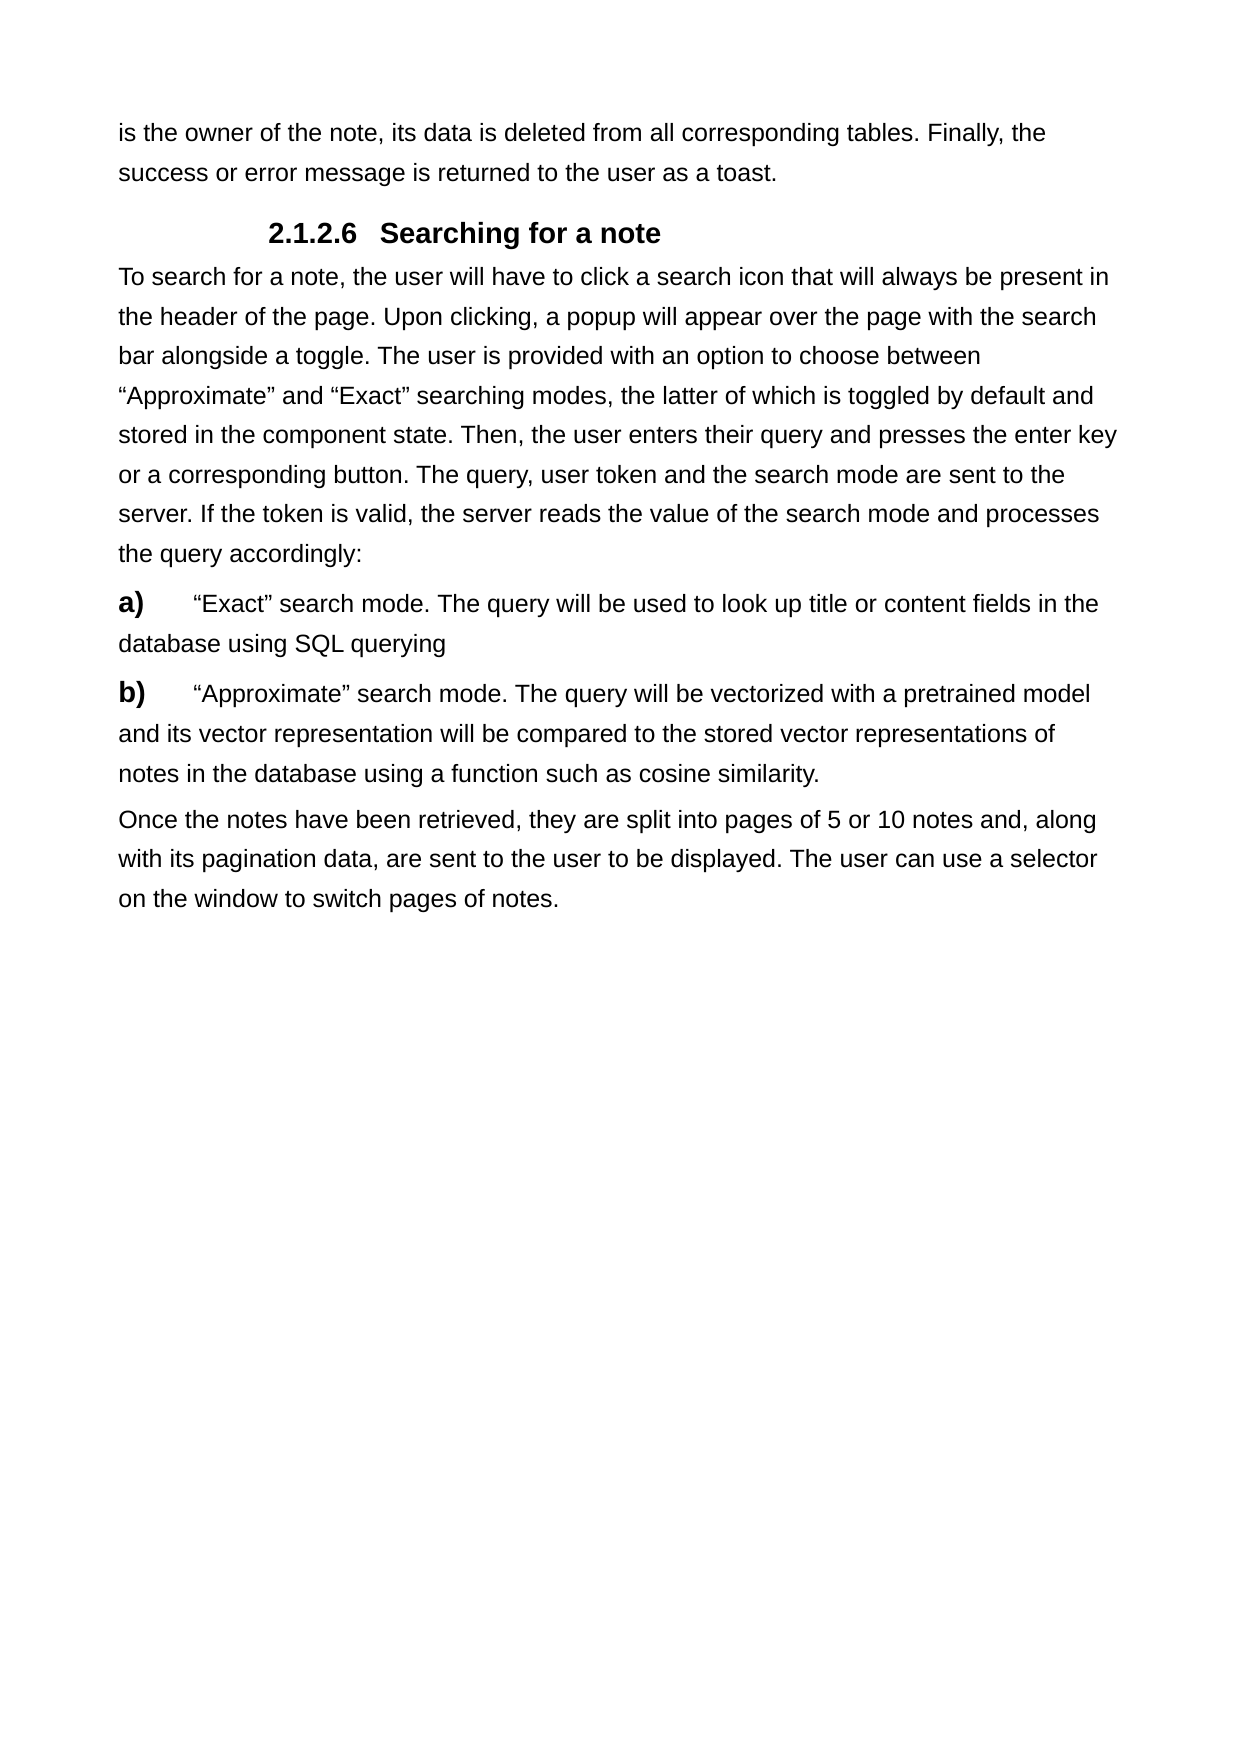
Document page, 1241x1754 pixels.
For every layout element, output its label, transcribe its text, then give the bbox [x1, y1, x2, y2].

list is the owner of the note, its data is deleted from all corresponding tables. Finally, the success or error message is returned to the user as a toast. [118, 118, 1122, 186]
list “Approximate” search mode. The query will be vectorized with a pretrained model and its vector representation will be compared to the stored vector representations of notes in the database using a function such as cosine similarity. [118, 675, 1122, 788]
list To search for a note, the user will have to click a search icon that will always be present in the header of the page. Upon clicking, a popup will appear over the page with the search bar alongside a toggle. The user is provided with an option to choose between “Approximate” and “Exact” searching modes, the latter of which is toggled by default and stored in the component state. Then, the user enters their query and presses the enter key or a corresponding button. The query, user token and the search mode are sent to the server. If the token is valid, the server reads the value of the search mode and processes the query accordingly: [118, 262, 1122, 568]
list “Exact” search mode. The query will be used to look up title or content fields in the database using SQL querying [118, 585, 1122, 658]
subtitle Searching for a note [268, 216, 1122, 249]
list Once the notes have been retrieved, they are split into pages of 5 or 10 notes and, along with its pagination data, are sent to the user to be displayed. The user can use a selector on the window to switch pages of notes. [118, 805, 1122, 913]
